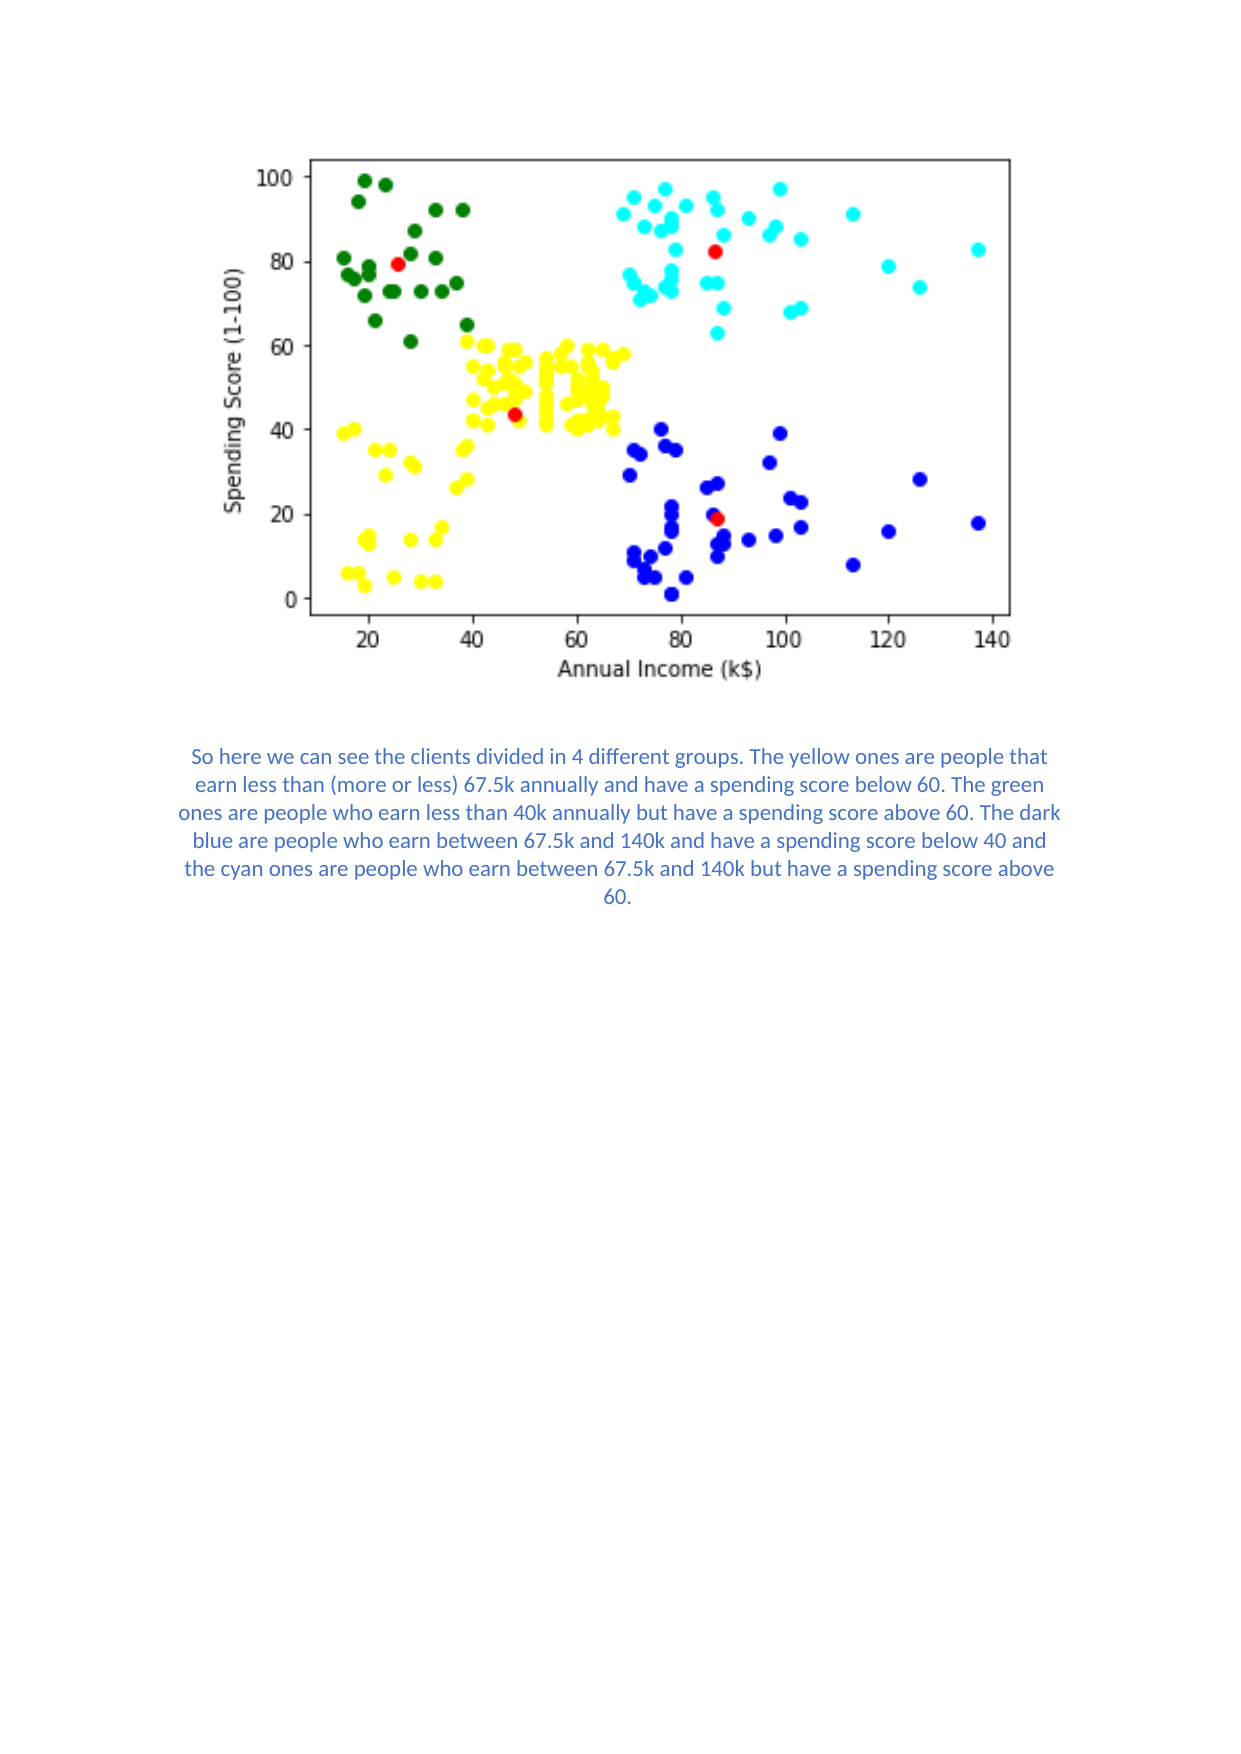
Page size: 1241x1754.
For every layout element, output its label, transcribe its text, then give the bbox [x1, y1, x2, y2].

text So here we can see the clients divided in 4 different groups. The yellow ones are people that earn less than (more or less) 67.5k annually and have a spending score below 60. The green ones are people who earn less than 40k annually but have a spending score above 60. The dark blue are people who earn between 67.5k and 140k and have a spending score below 40 and the cyan ones are people who earn between 67.5k and 140k but have a spending score above 60. [177, 742, 1063, 910]
